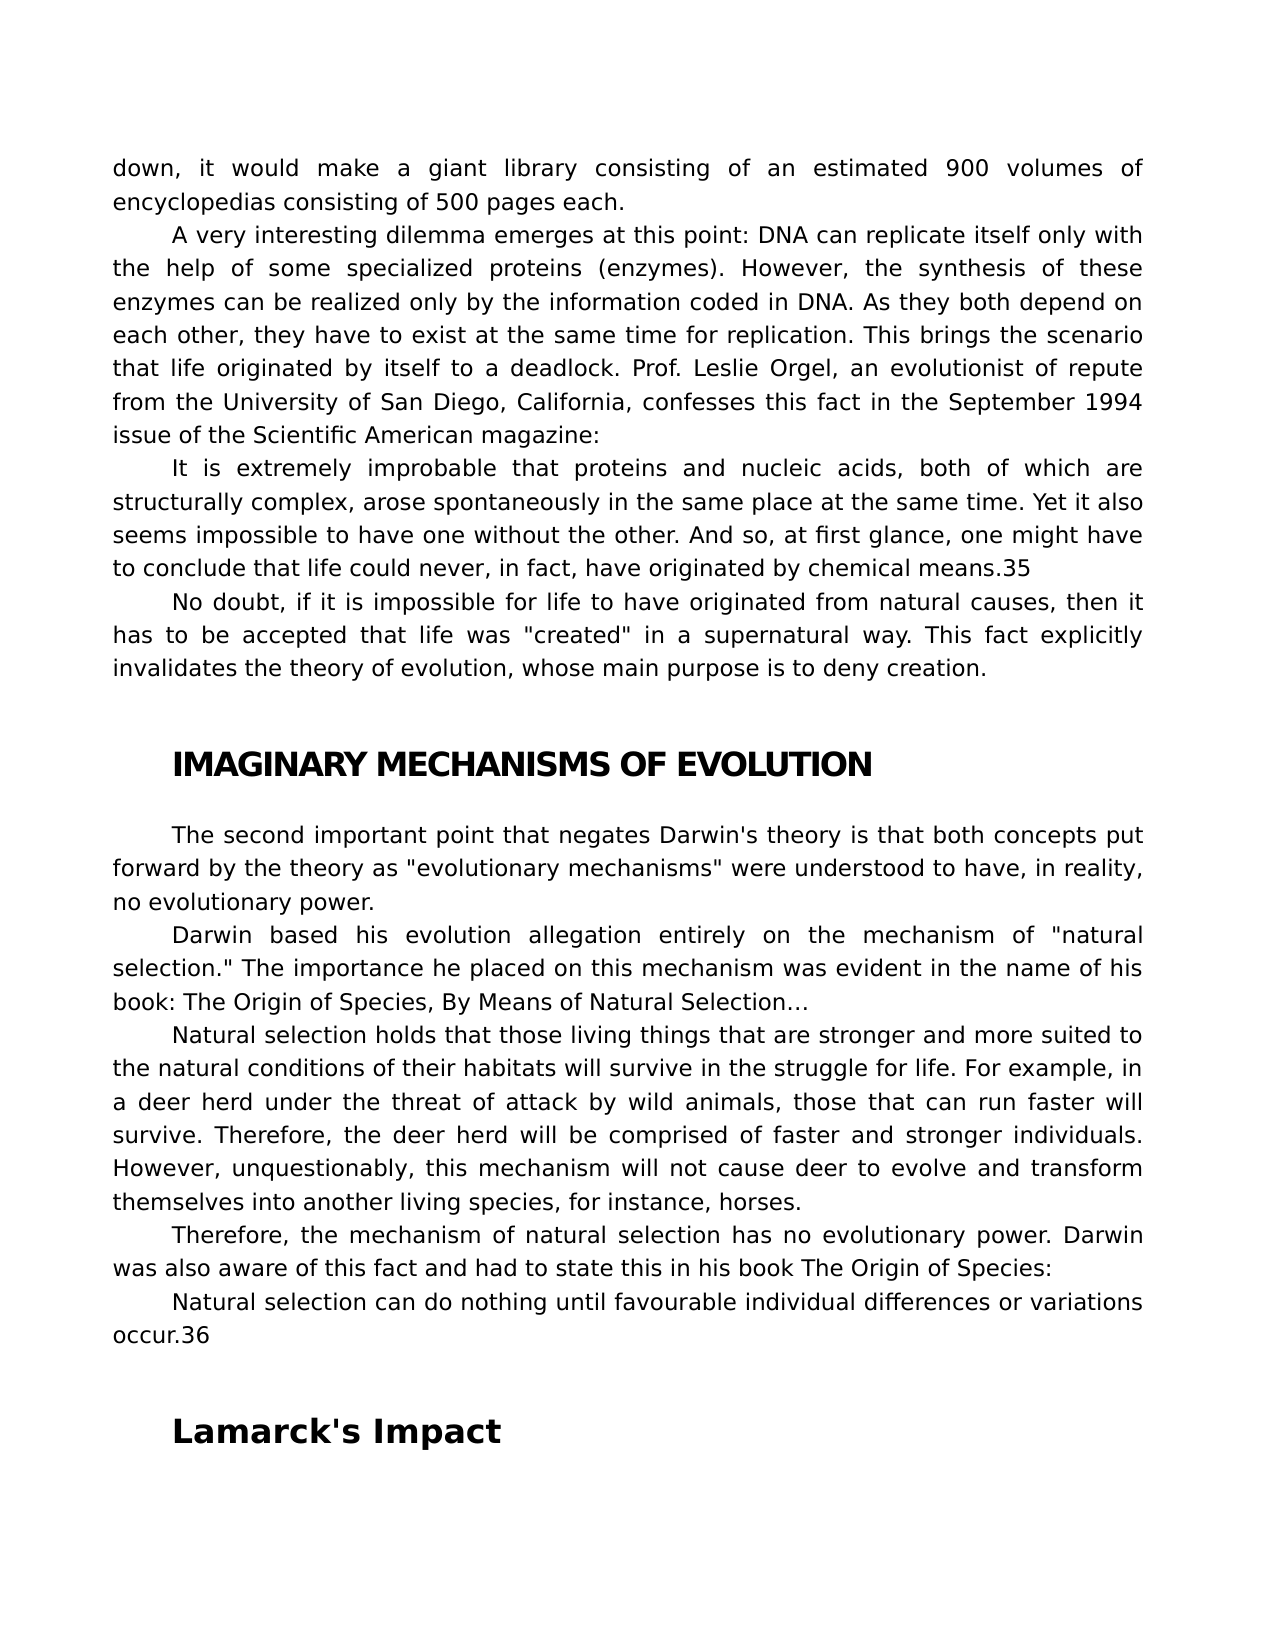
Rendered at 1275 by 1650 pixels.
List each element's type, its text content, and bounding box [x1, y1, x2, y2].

text A very interesting dilemma emerges at this point: DNA can replicate itself only with the help of some specialized proteins (enzymes). However, the synthesis of these enzymes can be realized only by the information coded in DNA. As they both depend on each other, they have to exist at the same time for replication. This brings the scenario that life originated by itself to a deadlock. Prof. Leslie Orgel, an evolutionist of repute from the University of San Diego, California, confesses this fact in the September 1994 issue of the Scientific American magazine: [112, 217, 1145, 450]
subtitle Imaginary Mechanisms of Evolution [112, 750, 1145, 783]
text It is extremely improbable that proteins and nucleic acids, both of which are structurally complex, arose spontaneously in the same place at the same time. Yet it also seems impossible to have one without the other. And so, at first glance, one might have to conclude that life could never, in fact, have originated by chemical means.35 [112, 450, 1145, 583]
text down, it would make a giant library consisting of an estimated 900 volumes of encyclopedias consisting of 500 pages each. [112, 150, 1145, 217]
text The second important point that negates Darwin's theory is that both concepts put forward by the theory as "evolutionary mechanisms" were understood to have, in reality, no evolutionary power. [112, 817, 1145, 917]
text Natural selection holds that those living things that are stronger and more suited to the natural conditions of their habitats will survive in the struggle for life. For example, in a deer herd under the threat of attack by wild animals, those that can run faster will survive. Therefore, the deer herd will be comprised of faster and stronger individuals. However, unquestionably, this mechanism will not cause deer to evolve and transform themselves into another living species, for instance, horses. [112, 1017, 1145, 1217]
text Lamarck's Impact [112, 1417, 1145, 1450]
text Natural selection can do nothing until favourable individual differences or variations occur.36 [112, 1283, 1145, 1350]
text Therefore, the mechanism of natural selection has no evolutionary power. Darwin was also aware of this fact and had to state this in his book The Origin of Species: [112, 1217, 1145, 1283]
text No doubt, if it is impossible for life to have originated from natural causes, then it has to be accepted that life was "created" in a supernatural way. This fact explicitly invalidates the theory of evolution, whose main purpose is to deny creation. [112, 583, 1145, 683]
text Darwin based his evolution allegation entirely on the mechanism of "natural selection." The importance he placed on this mechanism was evident in the name of his book: The Origin of Species, By Means of Natural Selection… [112, 917, 1145, 1017]
